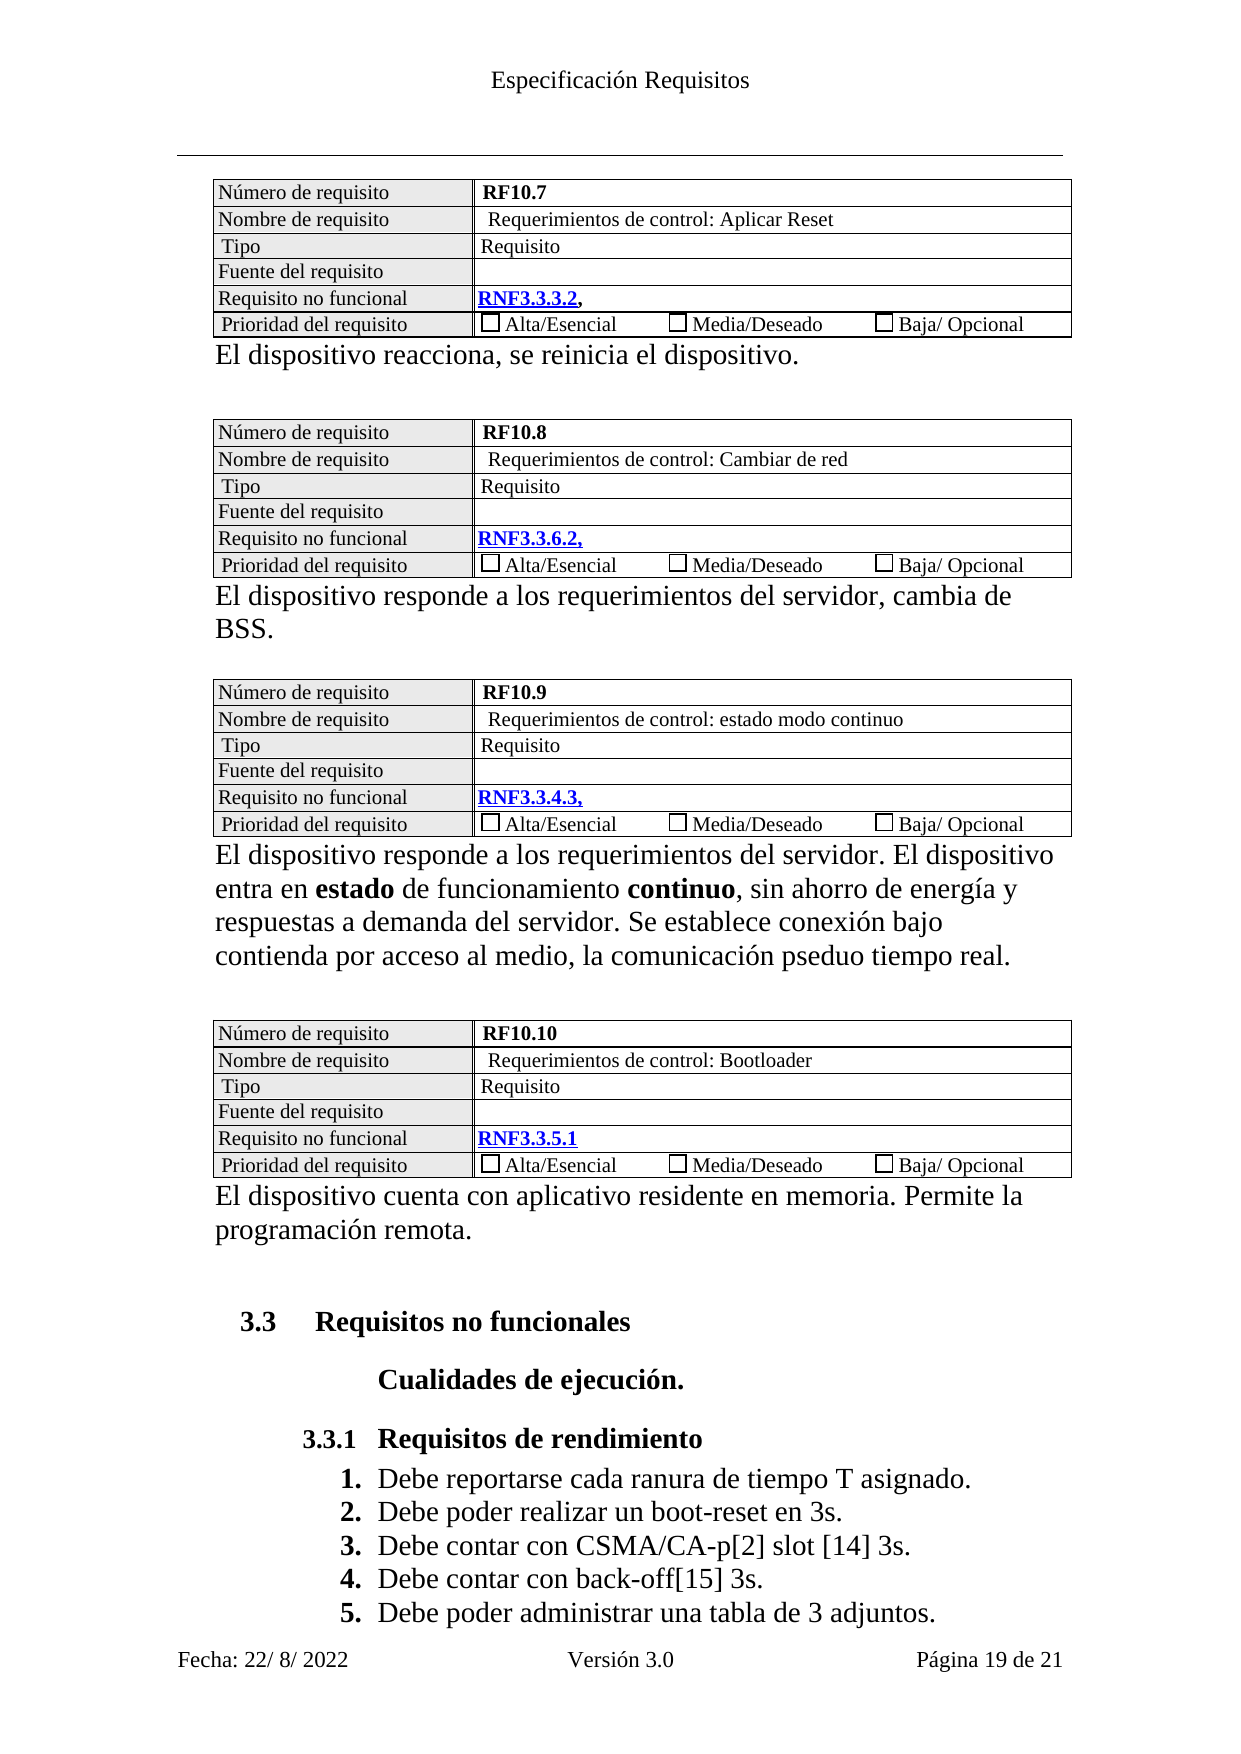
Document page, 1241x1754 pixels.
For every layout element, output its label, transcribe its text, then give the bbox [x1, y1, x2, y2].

table_header RF10.8 [475, 420, 1071, 446]
table_header RF10.9 [475, 680, 1071, 705]
text El dispositivo reacciona, se reinicia el dispositivo. [215, 338, 1063, 371]
table_cell Requisito no funcional [214, 1126, 472, 1152]
table_cell Media/Deseado [661, 812, 867, 836]
table_cell RNF3.3.4.3, [475, 785, 1071, 811]
table_cell Requisito no funcional [214, 286, 472, 311]
table_cell Fuente del requisito [214, 1100, 472, 1125]
table_cell Tipo [214, 234, 472, 258]
table_cell Nombre de requisito [214, 1048, 472, 1073]
subtitle Requisitos de rendimiento [302, 1421, 1063, 1454]
table_cell Nombre de requisito [214, 706, 472, 732]
table_cell Fuente del requisito [214, 259, 472, 284]
table_header RF10.10 [475, 1021, 1071, 1046]
table_cell Nombre de requisito [214, 207, 472, 232]
table_cell Baja/ Opcional [867, 313, 1071, 336]
table_cell Prioridad del requisito [214, 313, 472, 336]
table_cell Alta/Esencial [475, 1153, 661, 1177]
table_cell RNF3.3.5.1 [475, 1126, 1071, 1152]
text El dispositivo responde a los requerimientos del servidor, cambia de BSS. [215, 578, 1063, 645]
table_cell Nombre de requisito [214, 447, 472, 473]
table_cell [661, 733, 1071, 757]
table_cell Fuente del requisito [214, 499, 472, 525]
table_cell Requerimientos de control: Cambiar de red [475, 447, 1071, 473]
table_cell Alta/Esencial [475, 553, 661, 577]
table_cell [475, 499, 1071, 525]
table_cell Prioridad del requisito [214, 553, 472, 577]
list Debe contar con CSMA/CA-p[2] slot [14] 3s. [340, 1528, 1063, 1561]
table_cell [661, 1074, 1071, 1098]
text El dispositivo responde a los requerimientos del servidor. El dispositivo entra en estado de funcionamiento continuo, sin ahorro de energía y respuestas a demanda del servidor. Se establece conexión bajo contienda por acceso al medio, la comunicación pseduo tiempo real. [215, 837, 1063, 971]
table_cell Baja/ Opcional [867, 812, 1071, 836]
table_cell Requerimientos de control: Bootloader [475, 1048, 1071, 1073]
table_cell Media/Deseado [661, 553, 867, 577]
table_cell Tipo [214, 474, 472, 498]
table_cell Media/Deseado [661, 313, 867, 336]
table_cell Baja/ Opcional [867, 553, 1071, 577]
subtitle Requisitos no funcionales [240, 1304, 1063, 1337]
table_header Número de requisito [214, 420, 472, 446]
table_cell Tipo [214, 1074, 472, 1098]
table_cell Requisito no funcional [214, 785, 472, 811]
list Debe contar con back-off[15] 3s. [340, 1561, 1063, 1595]
table_header RF10.7 [475, 180, 1071, 206]
table_cell [475, 259, 1071, 284]
list Debe reportarse cada ranura de tiempo T asignado. [340, 1461, 1063, 1494]
table_cell RNF3.3.3.2, [475, 286, 1071, 311]
table_cell Baja/ Opcional [867, 1153, 1071, 1177]
table_cell Requisito [475, 733, 661, 757]
table_cell Fuente del requisito [214, 759, 472, 784]
table_cell Requisito no funcional [214, 526, 472, 552]
subtitle Cualidades de ejecución. [302, 1362, 1063, 1396]
table_cell [475, 1100, 1071, 1125]
table_cell Prioridad del requisito [214, 812, 472, 836]
table_cell Alta/Esencial [475, 812, 661, 836]
table_cell [661, 234, 1071, 258]
table_header Número de requisito [214, 680, 472, 705]
table_header Número de requisito [214, 1021, 472, 1046]
table_cell Prioridad del requisito [214, 1153, 472, 1177]
table_cell RNF3.3.6.2, [475, 526, 1071, 552]
table_cell Requisito [475, 1074, 661, 1098]
list Debe poder realizar un boot-reset en 3s. [340, 1494, 1063, 1528]
text El dispositivo cuenta con aplicativo residente en memoria. Permite la programación remota. [215, 1178, 1063, 1245]
table_cell Requisito [475, 474, 661, 498]
table_header Número de requisito [214, 180, 472, 206]
table_cell Requerimientos de control: Aplicar Reset [475, 207, 1071, 232]
table_cell [475, 759, 1071, 784]
table_cell Tipo [214, 733, 472, 757]
table_cell Requisito [475, 234, 661, 258]
table_cell [661, 474, 1071, 498]
table_cell Media/Deseado [661, 1153, 867, 1177]
table_cell Requerimientos de control: estado modo continuo [475, 706, 1071, 732]
table_cell Alta/Esencial [475, 313, 661, 336]
list Debe poder administrar una tabla de 3 adjuntos. [340, 1595, 1063, 1628]
